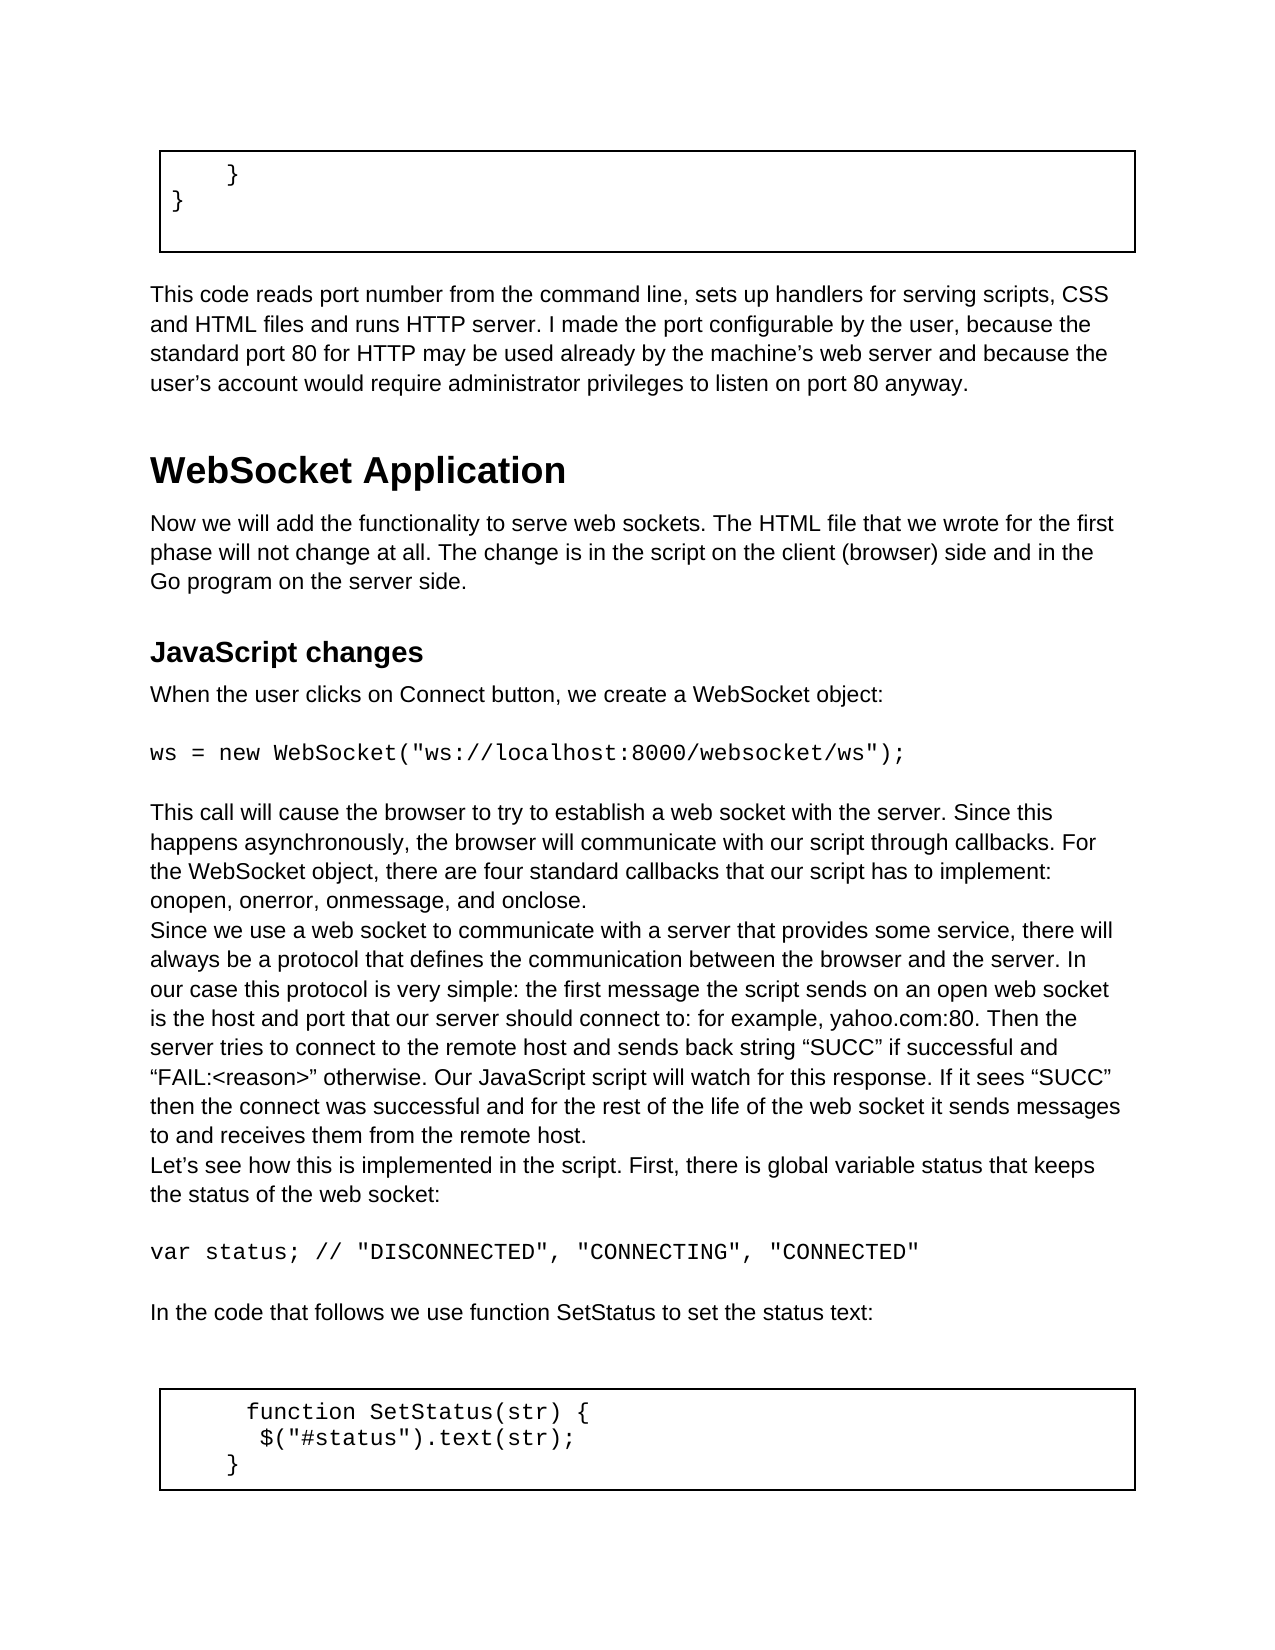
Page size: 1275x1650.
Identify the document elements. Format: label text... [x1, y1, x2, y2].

table_header } } [161, 152, 1134, 251]
text When the user clicks on Connect button, we create a WebSocket object: [150, 682, 1125, 707]
subtitle WebSocket Application [150, 450, 1125, 492]
subtitle JavaScript changes [150, 636, 1125, 668]
text In the code that follows we use function SetStatus to set the status text: [150, 1300, 1125, 1325]
text Now we will add the functionality to serve web sockets. The HTML file that we wrote for the first phase will not change at all. The change is in the script on the client (browser) side and in the Go program on the server side. [150, 510, 1125, 595]
text This code reads port number from the command line, sets up handlers for serving scripts, CSS and HTML files and runs HTTP server. I made the port configurable by the user, because the standard port 80 for HTTP may be used already by the machine’s web server and because the user’s account would require administrator privileges to listen on port 80 anyway. [150, 282, 1125, 396]
text ws = new WebSocket("ws://localhost:8000/websocket/ws"); [150, 741, 1125, 767]
text Let’s see how this is implemented in the script. First, there is global variable status that keeps the status of the web socket: [150, 1152, 1125, 1207]
text This call will cause the browser to try to establish a web socket with the server. Since this happens asynchronously, the browser will communicate with our script through callbacks. For the WebSocket object, there are four standard callbacks that our script has to implement: onopen, onerror, onmessage, and onclose. [150, 800, 1125, 914]
table_header function SetStatus(str) { $("#status").text(str); } [161, 1390, 1134, 1489]
text Since we use a web socket to communicate with a server that provides some service, there will always be a protocol that defines the communication between the browser and the server. In our case this protocol is very simple: the first message the script sends on an open web socket is the host and port that our server should connect to: for example, yahoo.com:80. Then the server tries to connect to the remote host and sends back string “SUCC” if successful and “FAIL:<reason>” otherwise. Our JavaScript script will watch for this response. If it sees “SUCC” then the connect was successful and for the rest of the life of the web socket it sends messages to and receives them from the remote host. [150, 917, 1125, 1149]
text var status; // "DISCONNECTED", "CONNECTING", "CONNECTED" [150, 1241, 1125, 1267]
